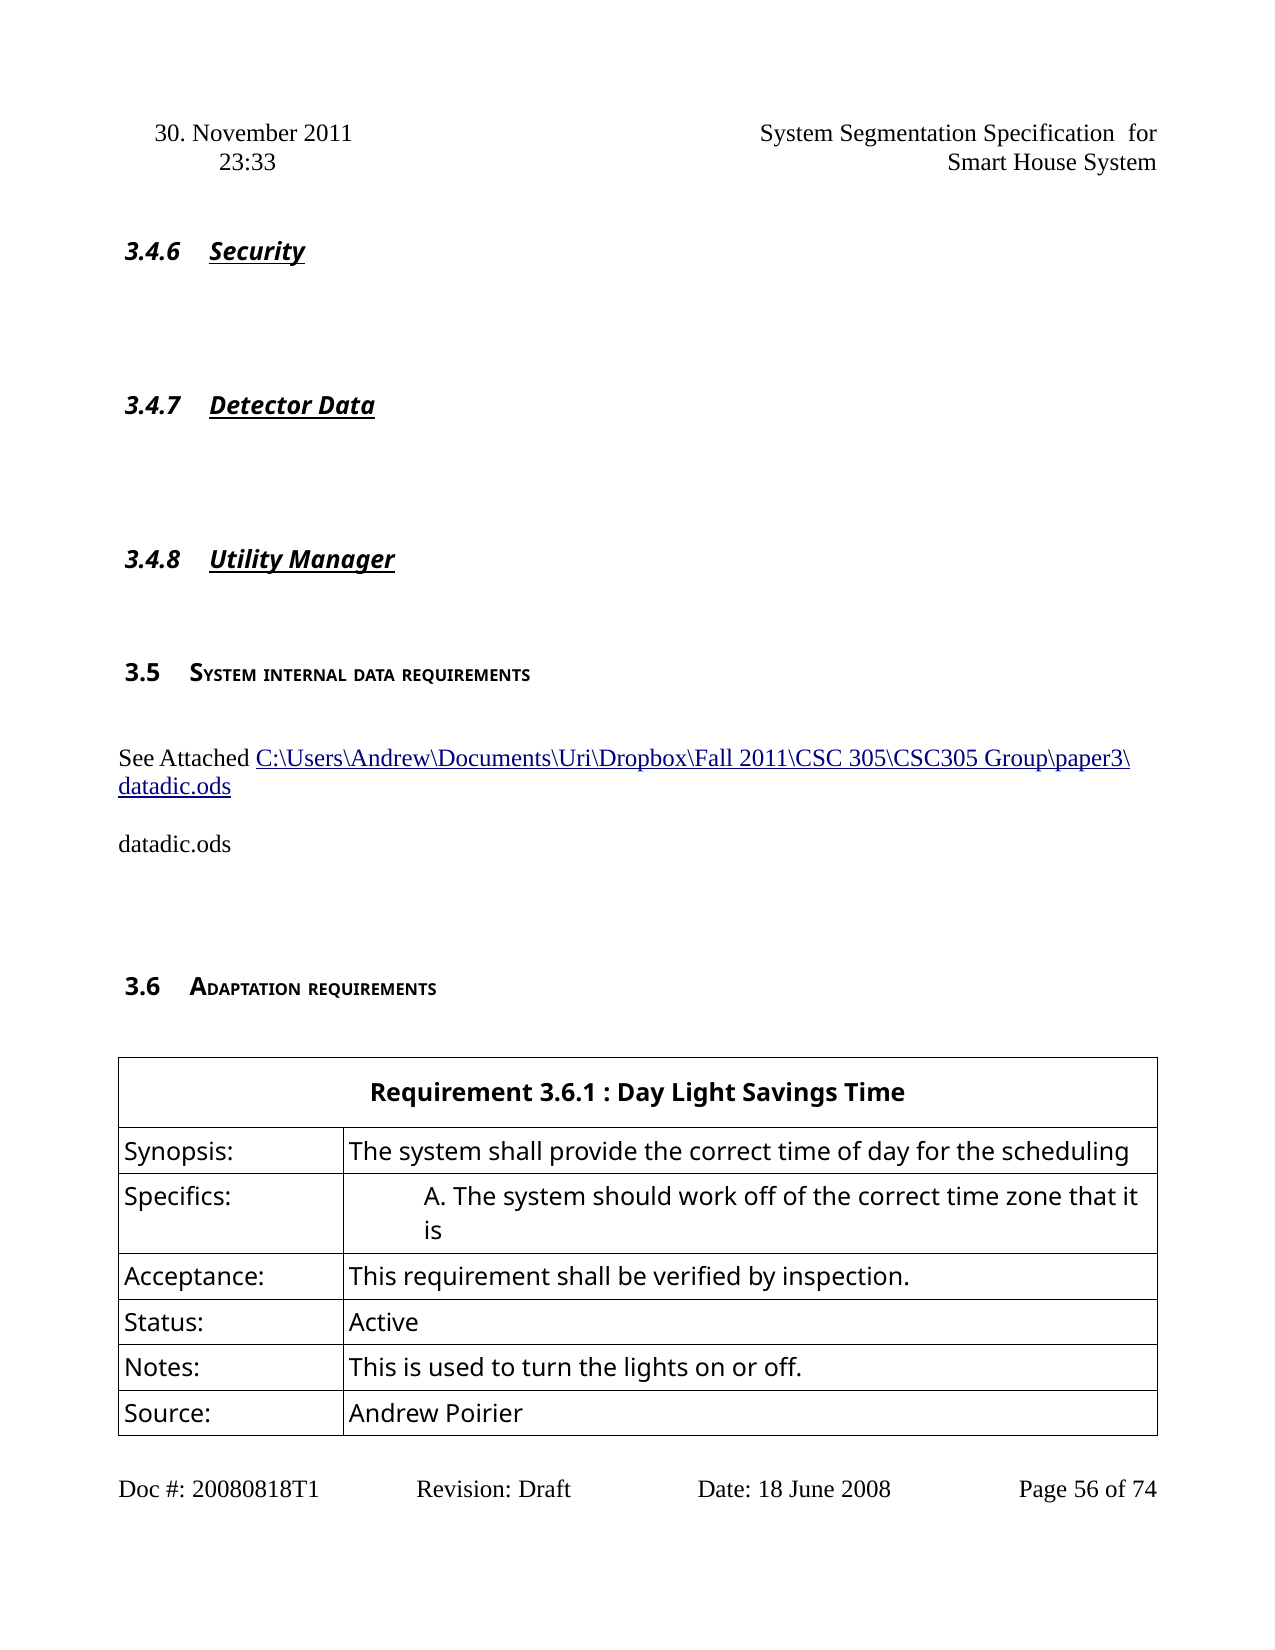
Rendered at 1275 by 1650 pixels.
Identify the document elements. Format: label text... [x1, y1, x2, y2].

table_cell Active [344, 1300, 1157, 1344]
text See Attached C:\Users\Andrew\Documents\Uri\Dropbox\Fall 2011\CSC 305\CSC305 Group\paper3\datadic.ods [118, 743, 1157, 800]
table_cell Specifics: [119, 1174, 343, 1253]
table_cell Synopsis: [119, 1128, 343, 1173]
table_cell A. The system should work off of the correct time zone that it is [344, 1174, 1157, 1253]
table_cell Acceptance: [119, 1254, 343, 1298]
table_cell Status: [119, 1300, 343, 1344]
table_cell The system shall provide the correct time of day for the scheduling [344, 1128, 1157, 1173]
subtitle Detector Data [118, 388, 1157, 422]
table_cell This requirement shall be verified by inspection. [344, 1254, 1157, 1298]
table_header Requirement 3.6.1 : Day Light Savings Time [119, 1058, 1157, 1127]
table_cell This is used to turn the lights on or off. [344, 1345, 1157, 1390]
text datadic.ods [118, 829, 1157, 858]
subtitle Adaptation requirements [118, 969, 1157, 1003]
subtitle Security [118, 234, 1157, 268]
subtitle System internal data requirements [118, 655, 1157, 689]
table_cell Andrew Poirier [344, 1391, 1157, 1435]
table_cell Notes: [119, 1345, 343, 1390]
subtitle Utility Manager [118, 542, 1157, 576]
table_cell Source: [119, 1391, 343, 1435]
